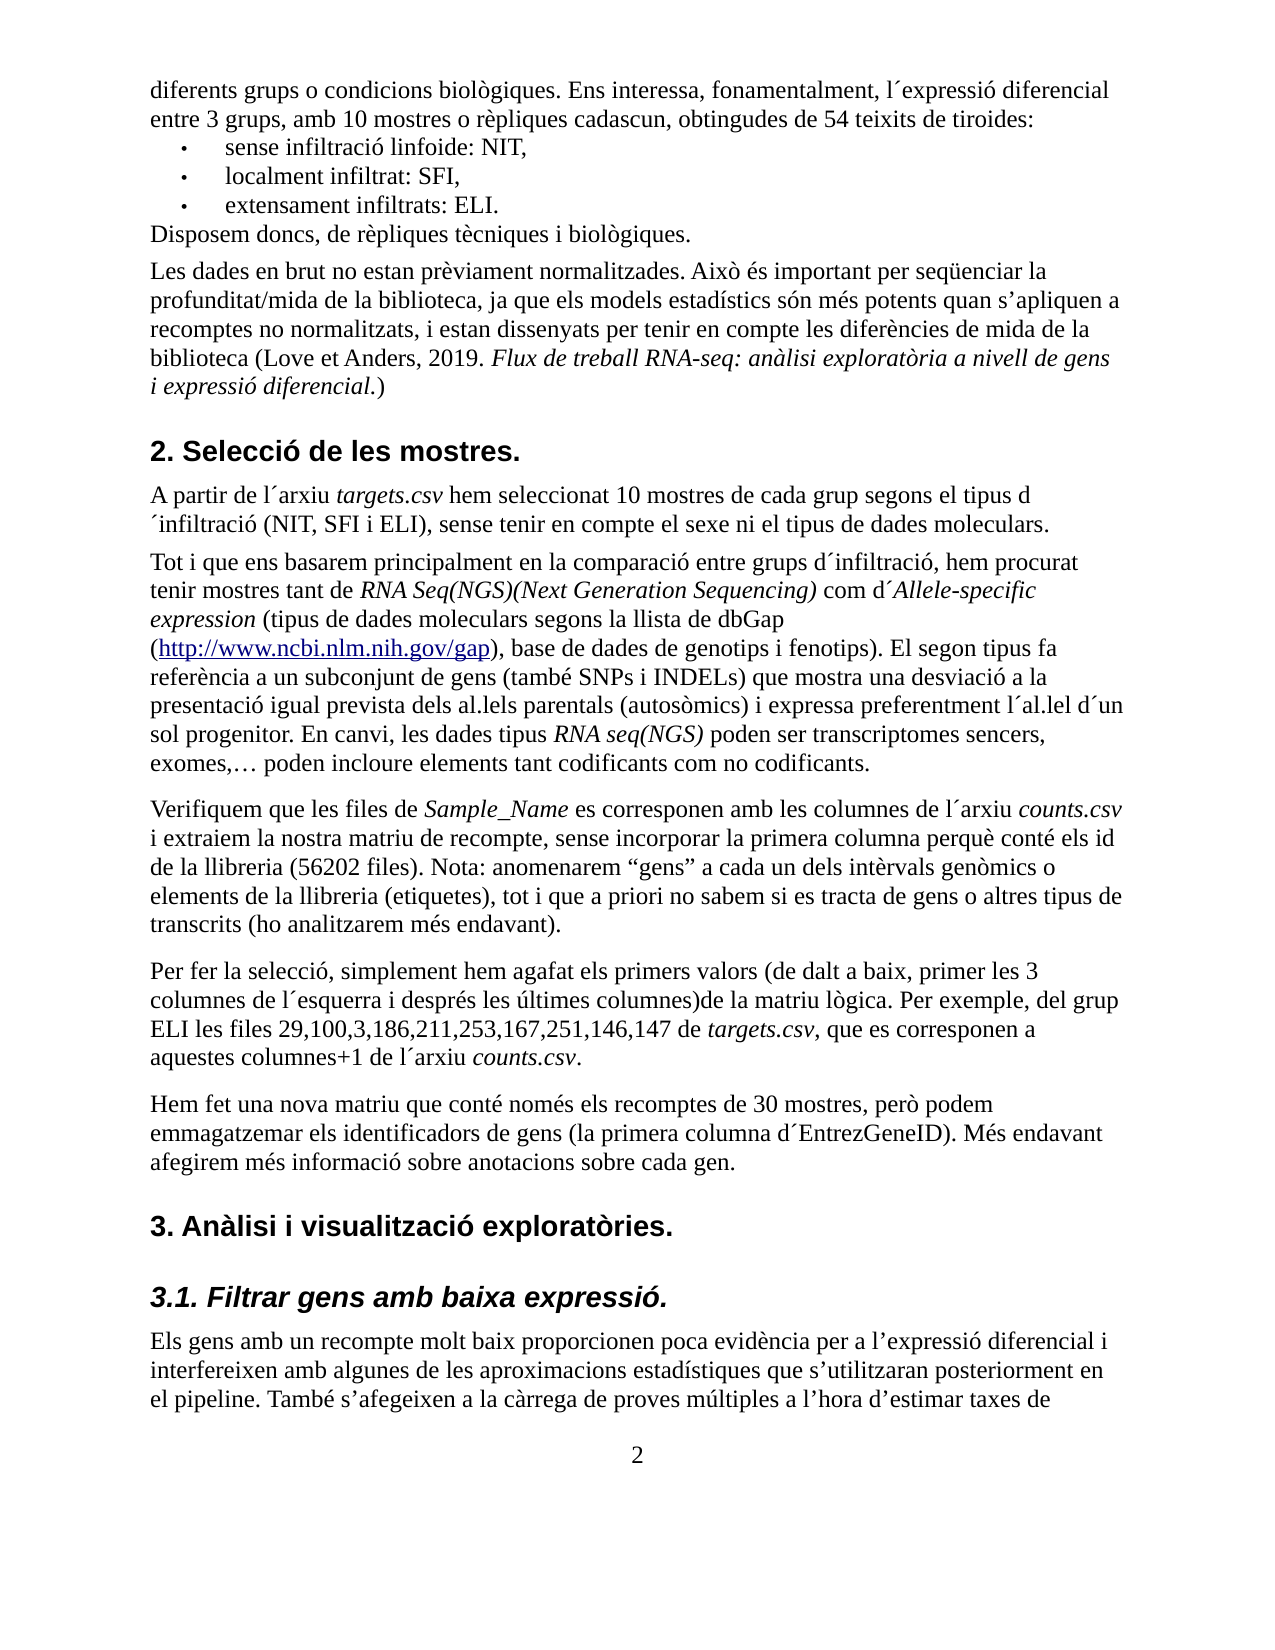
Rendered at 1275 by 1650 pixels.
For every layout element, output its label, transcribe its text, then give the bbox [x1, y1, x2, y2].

list sense infiltració linfoide: NIT, [187, 132, 1125, 161]
subtitle 3. Anàlisi i visualització exploratòries. [150, 1209, 1125, 1243]
text Hem fet una nova matriu que conté només els recomptes de 30 mostres, però podem emmagatzemar els identificadors de gens (la primera columna d´EntrezGeneID). Més endavant afegirem més informació sobre anotacions sobre cada gen. [150, 1089, 1125, 1175]
text Tot i que ens basarem principalment en la comparació entre grups d´infiltració, hem procurat tenir mostres tant de RNA Seq(NGS)(Next Generation Sequencing) com d´Allele-specific expression (tipus de dades moleculars segons la llista de dbGap (http://www.ncbi.nlm.nih.gov/gap), base de dades de genotips i fenotips). El segon tipus fa referència a un subconjunt de gens (també SNPs i INDELs) que mostra una desviació a la presentació igual prevista dels al.lels parentals (autosòmics) i expressa preferentment l´al.lel d´un sol progenitor. En canvi, les dades tipus RNA seq(NGS) poden ser transcriptomes sencers, exomes,… poden incloure elements tant codificants com no codificants. [150, 547, 1125, 777]
list extensament infiltrats: ELI. [187, 190, 1125, 219]
text Verifiquem que les files de Sample_Name es corresponen amb les columnes de l´arxiu counts.csv i extraiem la nostra matriu de recompte, sense incorporar la primera columna perquè conté els id de la llibreria (56202 files). Nota: anomenarem “gens” a cada un dels intèrvals genòmics o elements de la llibreria (etiquetes), tot i que a priori no sabem si es tracta de gens o altres tipus de transcrits (ho analitzarem més endavant). [150, 794, 1125, 938]
text Per fer la selecció, simplement hem agafat els primers valors (de dalt a baix, primer les 3 columnes de l´esquerra i després les últimes columnes)de la matriu lògica. Per exemple, del grup ELI les files 29,100,3,186,211,253,167,251,146,147 de targets.csv, que es corresponen a aquestes columnes+1 de l´arxiu counts.csv. [150, 956, 1125, 1071]
text diferents grups o condicions biològiques. Ens interessa, fonamentalment, l´expressió diferencial entre 3 grups, amb 10 mostres o rèpliques cadascun, obtingudes de 54 teixits de tiroides: [150, 75, 1125, 132]
subtitle 3.1. Filtrar gens amb baixa expressió. [150, 1280, 1125, 1314]
text Els gens amb un recompte molt baix proporcionen poca evidència per a l’expressió diferencial i interfereixen amb algunes de les aproximacions estadístiques que s’utilitzaran posteriorment en el pipeline. També s’afegeixen a la càrrega de proves múltiples a l’hora d’estimar taxes de [150, 1326, 1125, 1413]
text Disposem doncs, de rèpliques tècniques i biològiques. [150, 219, 1125, 247]
subtitle 2. Selecció de les mostres. [150, 434, 1125, 468]
text Les dades en brut no estan prèviament normalitzades. Això és important per seqüenciar la profunditat/mida de la biblioteca, ja que els models estadístics són més potents quan s’apliquen a recomptes no normalitzats, i estan dissenyats per tenir en compte les diferències de mida de la biblioteca (Love et Anders, 2019. Flux de treball RNA-seq: anàlisi exploratòria a nivell de gens i expressió diferencial.) [150, 256, 1125, 400]
text A partir de l´arxiu targets.csv hem seleccionat 10 mostres de cada grup segons el tipus d´infiltració (NIT, SFI i ELI), sense tenir en compte el sexe ni el tipus de dades moleculars. [150, 480, 1125, 538]
list localment infiltrat: SFI, [187, 161, 1125, 190]
